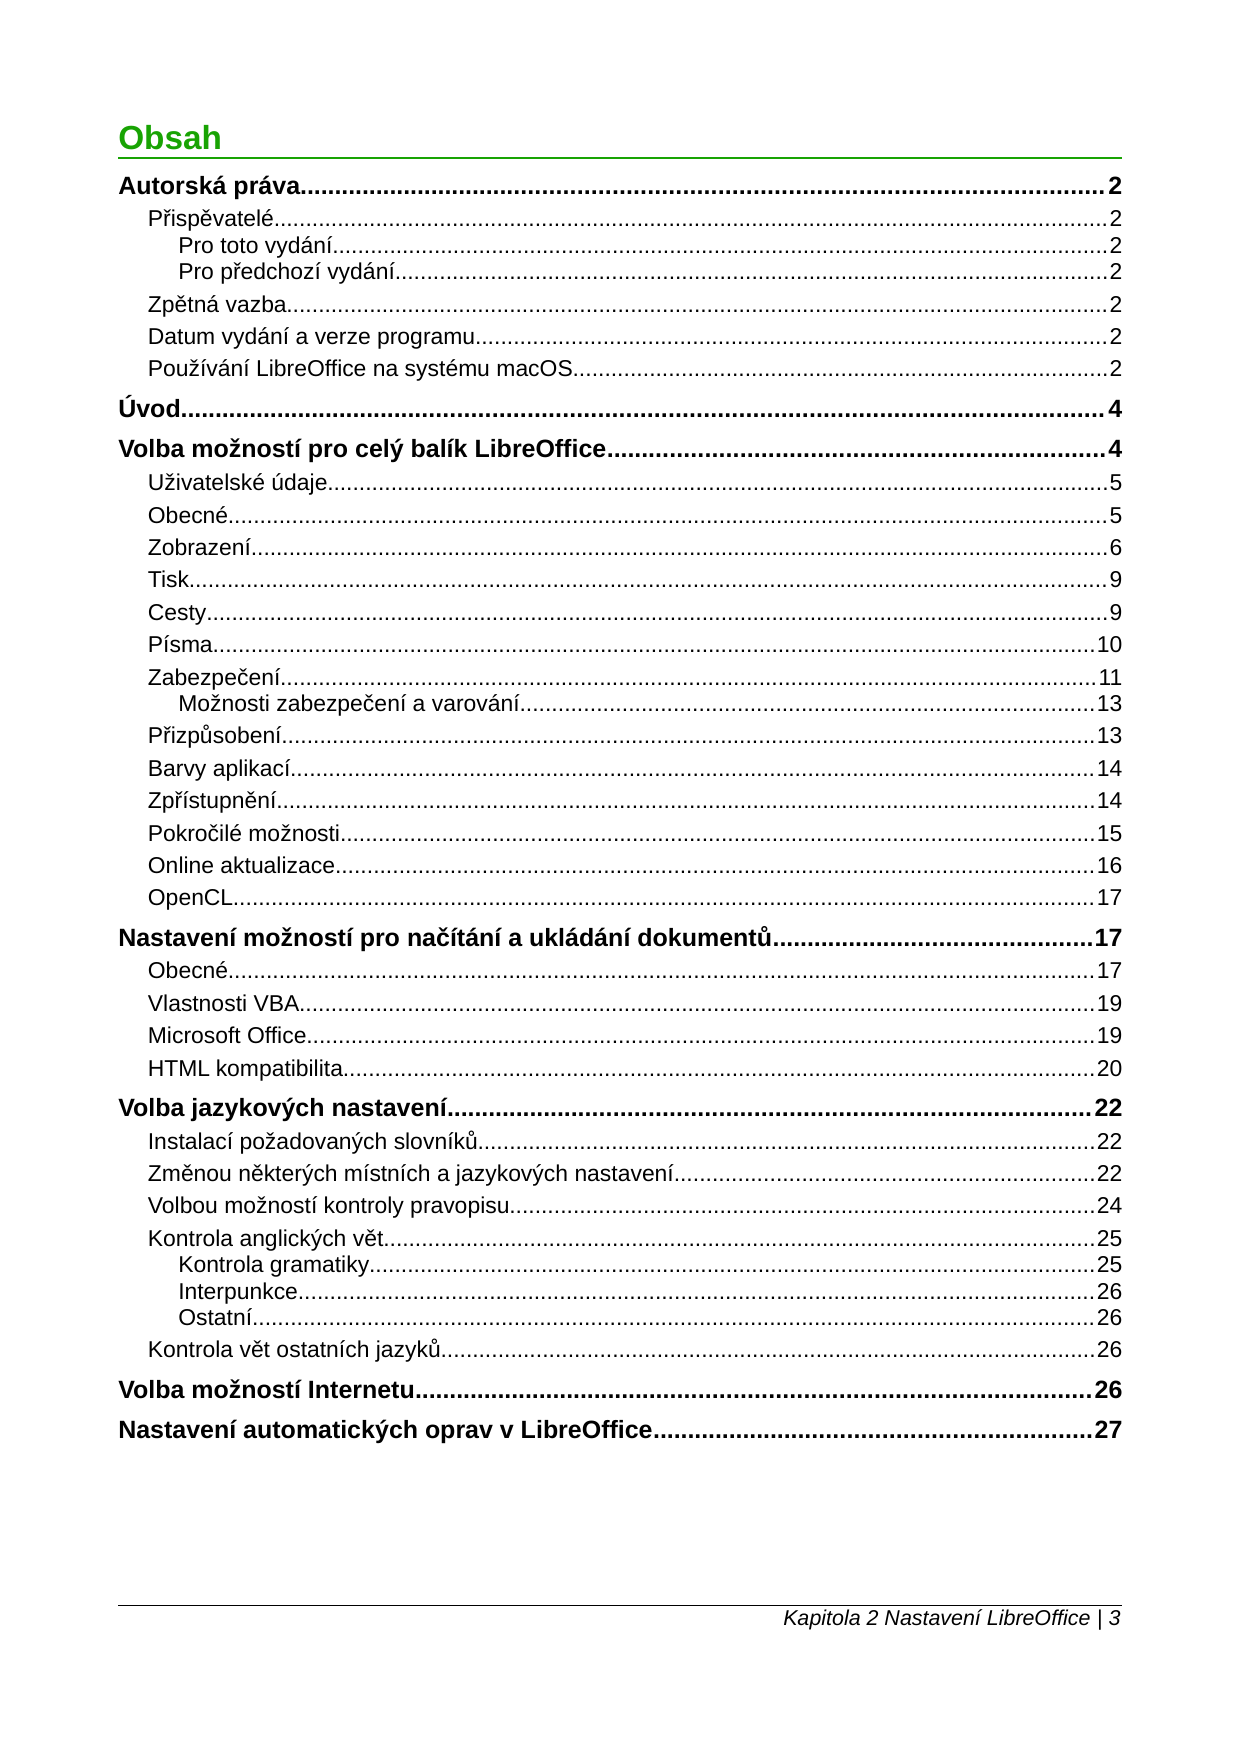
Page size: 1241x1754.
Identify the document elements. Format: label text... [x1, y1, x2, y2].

text Volbou možností kontroly pravopisu 24 [148, 1192, 1122, 1219]
text Kontrola gramatiky 25 [178, 1251, 1122, 1278]
text Uživatelské údaje 5 [148, 469, 1122, 496]
text Volba jazykových nastavení 22 [118, 1093, 1122, 1122]
text Pokročilé možnosti 15 [148, 819, 1122, 846]
text Zpřístupnění 14 [148, 787, 1122, 813]
text Instalací požadovaných slovníků 22 [148, 1128, 1122, 1154]
text Obecné 5 [148, 502, 1122, 528]
text Písma 10 [148, 631, 1122, 657]
text Obecné 17 [148, 957, 1122, 984]
text Tisk 9 [148, 566, 1122, 593]
text Možnosti zabezpečení a varování 13 [178, 690, 1122, 716]
text Zobrazení 6 [148, 534, 1122, 560]
text Datum vydání a verze programu 2 [148, 323, 1122, 349]
text Nastavení automatických oprav v LibreOffice 27 [118, 1415, 1122, 1444]
text Používání LibreOffice na systému macOS 2 [148, 355, 1122, 382]
text Autorská práva 2 [118, 171, 1122, 199]
text Barvy aplikací 14 [148, 755, 1122, 781]
text Ostatní 26 [178, 1304, 1122, 1330]
text Interpunkce 26 [178, 1278, 1122, 1304]
text HTML kompatibilita 20 [148, 1054, 1122, 1081]
text Vlastnosti VBA 19 [148, 990, 1122, 1016]
text Volba možností Internetu 26 [118, 1375, 1122, 1403]
text Zpětná vazba 2 [148, 291, 1122, 317]
text Kontrola anglických vět 25 [148, 1225, 1122, 1251]
text Kontrola vět ostatních jazyků 26 [148, 1336, 1122, 1363]
text Cesty 9 [148, 599, 1122, 625]
text OpenCL 17 [148, 884, 1122, 911]
text Přizpůsobení 13 [148, 722, 1122, 749]
text Pro toto vydání 2 [178, 232, 1122, 258]
text Volba možností pro celý balík LibreOffice 4 [118, 434, 1122, 463]
text Pro předchozí vydání 2 [178, 258, 1122, 284]
text Microsoft Office 19 [148, 1022, 1122, 1048]
text Úvod 4 [118, 394, 1122, 422]
text Nastavení možností pro načítání a ukládání dokumentů 17 [118, 923, 1122, 951]
text Přispěvatelé 2 [148, 205, 1122, 232]
text Změnou některých místních a jazykových nastavení 22 [148, 1160, 1122, 1186]
subtitle Obsah [118, 118, 1122, 157]
text Zabezpečení 11 [148, 663, 1122, 690]
text Online aktualizace 16 [148, 852, 1122, 878]
